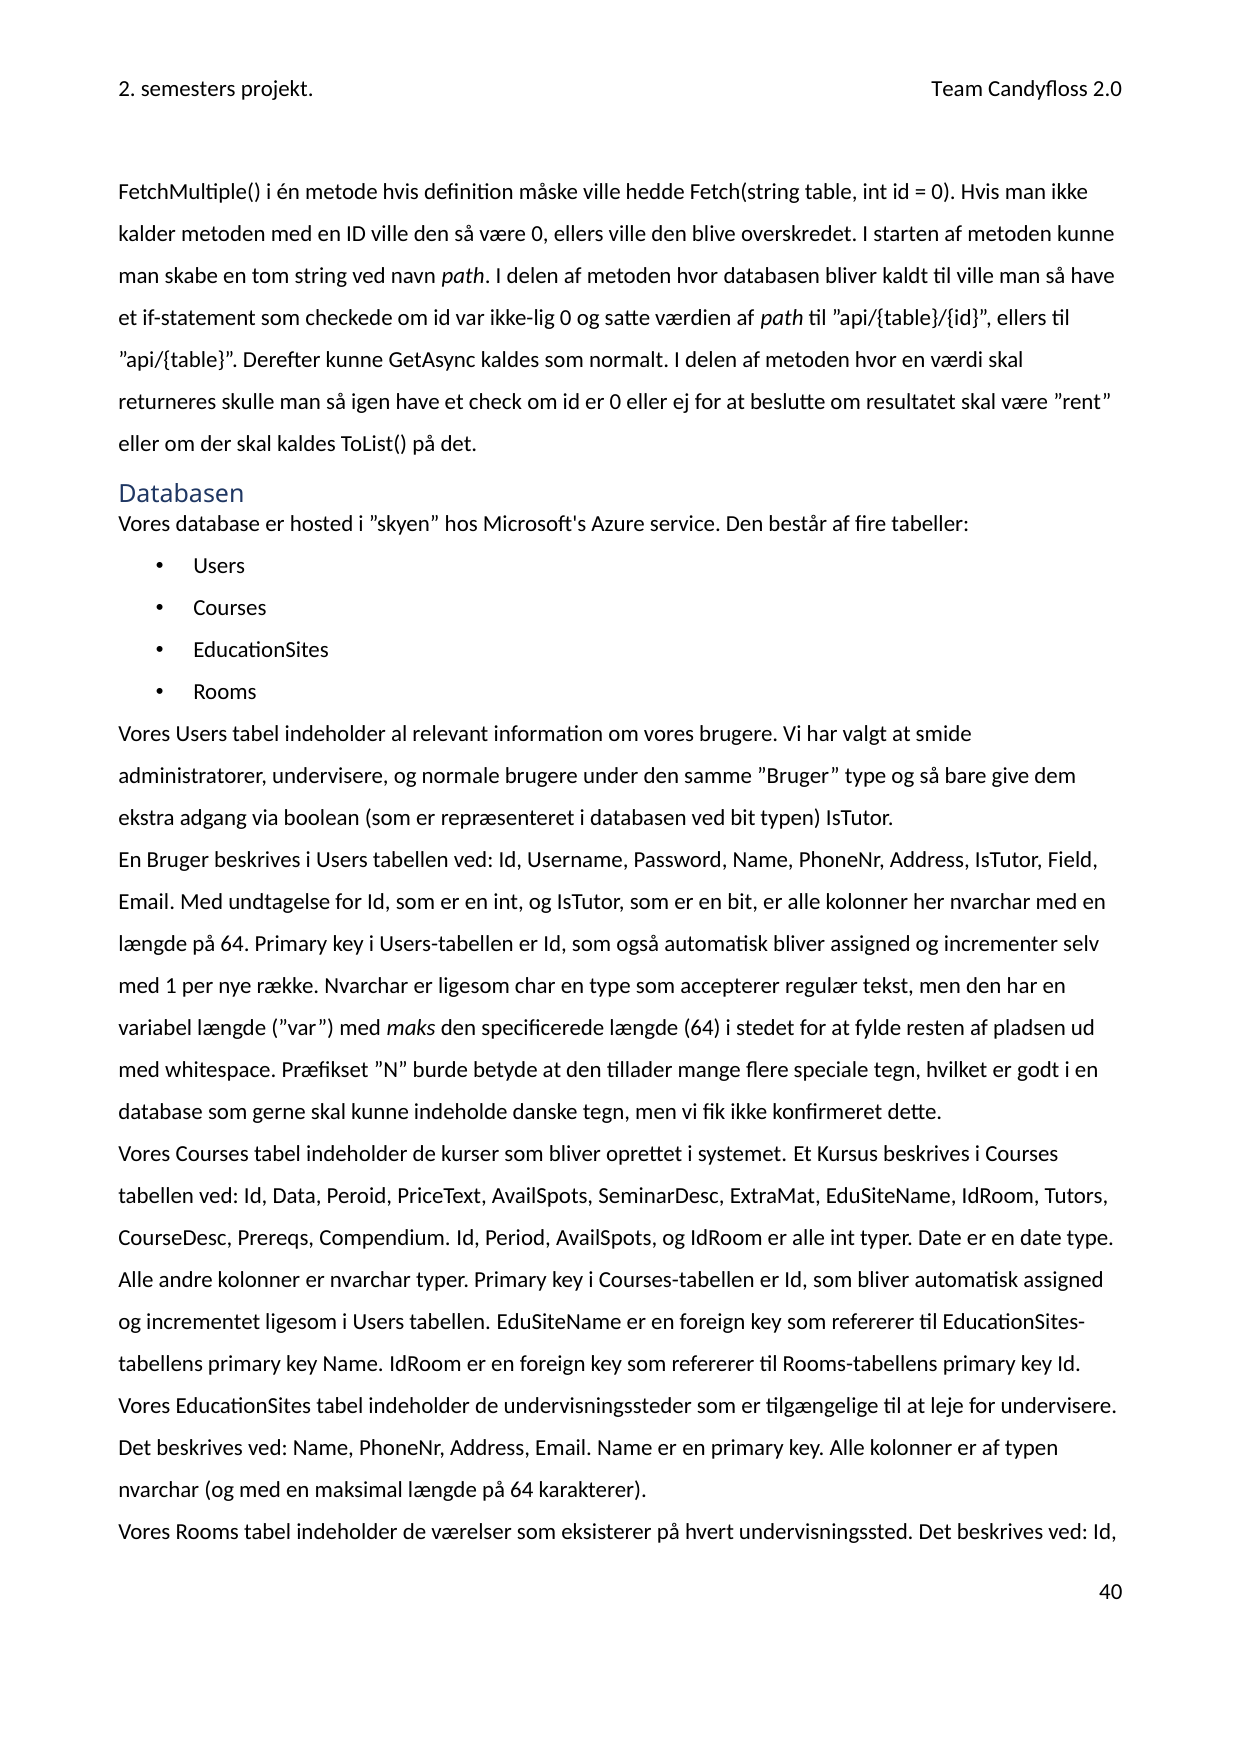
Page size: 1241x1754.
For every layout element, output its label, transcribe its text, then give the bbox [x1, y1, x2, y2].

list EducationSites [156, 635, 1122, 663]
list Users [156, 551, 1122, 579]
text Vores Courses tabel indeholder de kurser som bliver oprettet i systemet. Et Kursus beskrives i Courses tabellen ved: Id, Data, Peroid, PriceText, AvailSpots, SeminarDesc, ExtraMat, EduSiteName, IdRoom, Tutors, CourseDesc, Prereqs, Compendium. Id, Period, AvailSpots, og IdRoom er alle int typer. Date er en date type. Alle andre kolonner er nvarchar typer. Primary key i Courses-tabellen er Id, som bliver automatisk assigned og incrementet ligesom i Users tabellen. EduSiteName er en foreign key som refererer til EducationSites-tabellens primary key Name. IdRoom er en foreign key som refererer til Rooms-tabellens primary key Id. [118, 1139, 1122, 1377]
list Rooms [156, 677, 1122, 705]
text Vores Rooms tabel indeholder de værelser som eksisterer på hvert undervisningssted. Det beskrives ved: Id, [118, 1517, 1122, 1545]
text Vores database er hosted i ”skyen” hos Microsoft's Azure service. Den består af fire tabeller: [118, 509, 1122, 537]
text FetchMultiple() i én metode hvis definition måske ville hedde Fetch(string table, int id = 0). Hvis man ikke kalder metoden med en ID ville den så være 0, ellers ville den blive overskredet. I starten af metoden kunne man skabe en tom string ved navn path. I delen af metoden hvor databasen bliver kaldt til ville man så have et if-statement som checkede om id var ikke-lig 0 og satte værdien af path til ”api/{table}/{id}”, ellers til ”api/{table}”. Derefter kunne GetAsync kaldes som normalt. I delen af metoden hvor en værdi skal returneres skulle man så igen have et check om id er 0 eller ej for at beslutte om resultatet skal være ”rent” eller om der skal kaldes ToList() på det. [118, 177, 1122, 457]
list Courses [156, 593, 1122, 621]
text Vores Users tabel indeholder al relevant information om vores brugere. Vi har valgt at smide administratorer, undervisere, og normale brugere under den samme ”Bruger” type og så bare give dem ekstra adgang via boolean (som er repræsenteret i databasen ved bit typen) IsTutor. [118, 719, 1122, 831]
subtitle Databasen [118, 475, 1122, 509]
text Vores EducationSites tabel indeholder de undervisningssteder som er tilgængelige til at leje for undervisere. Det beskrives ved: Name, PhoneNr, Address, Email. Name er en primary key. Alle kolonner er af typen nvarchar (og med en maksimal længde på 64 karakterer). [118, 1391, 1122, 1503]
text En Bruger beskrives i Users tabellen ved: Id, Username, Password, Name, PhoneNr, Address, IsTutor, Field, Email. Med undtagelse for Id, som er en int, og IsTutor, som er en bit, er alle kolonner her nvarchar med en længde på 64. Primary key i Users-tabellen er Id, som også automatisk bliver assigned og incrementer selv med 1 per nye række. Nvarchar er ligesom char en type som accepterer regulær tekst, men den har en variabel længde (”var”) med maks den specificerede længde (64) i stedet for at fylde resten af pladsen ud med whitespace. Præfikset ”N” burde betyde at den tillader mange flere speciale tegn, hvilket er godt i en database som gerne skal kunne indeholde danske tegn, men vi fik ikke konfirmeret dette. [118, 845, 1122, 1125]
